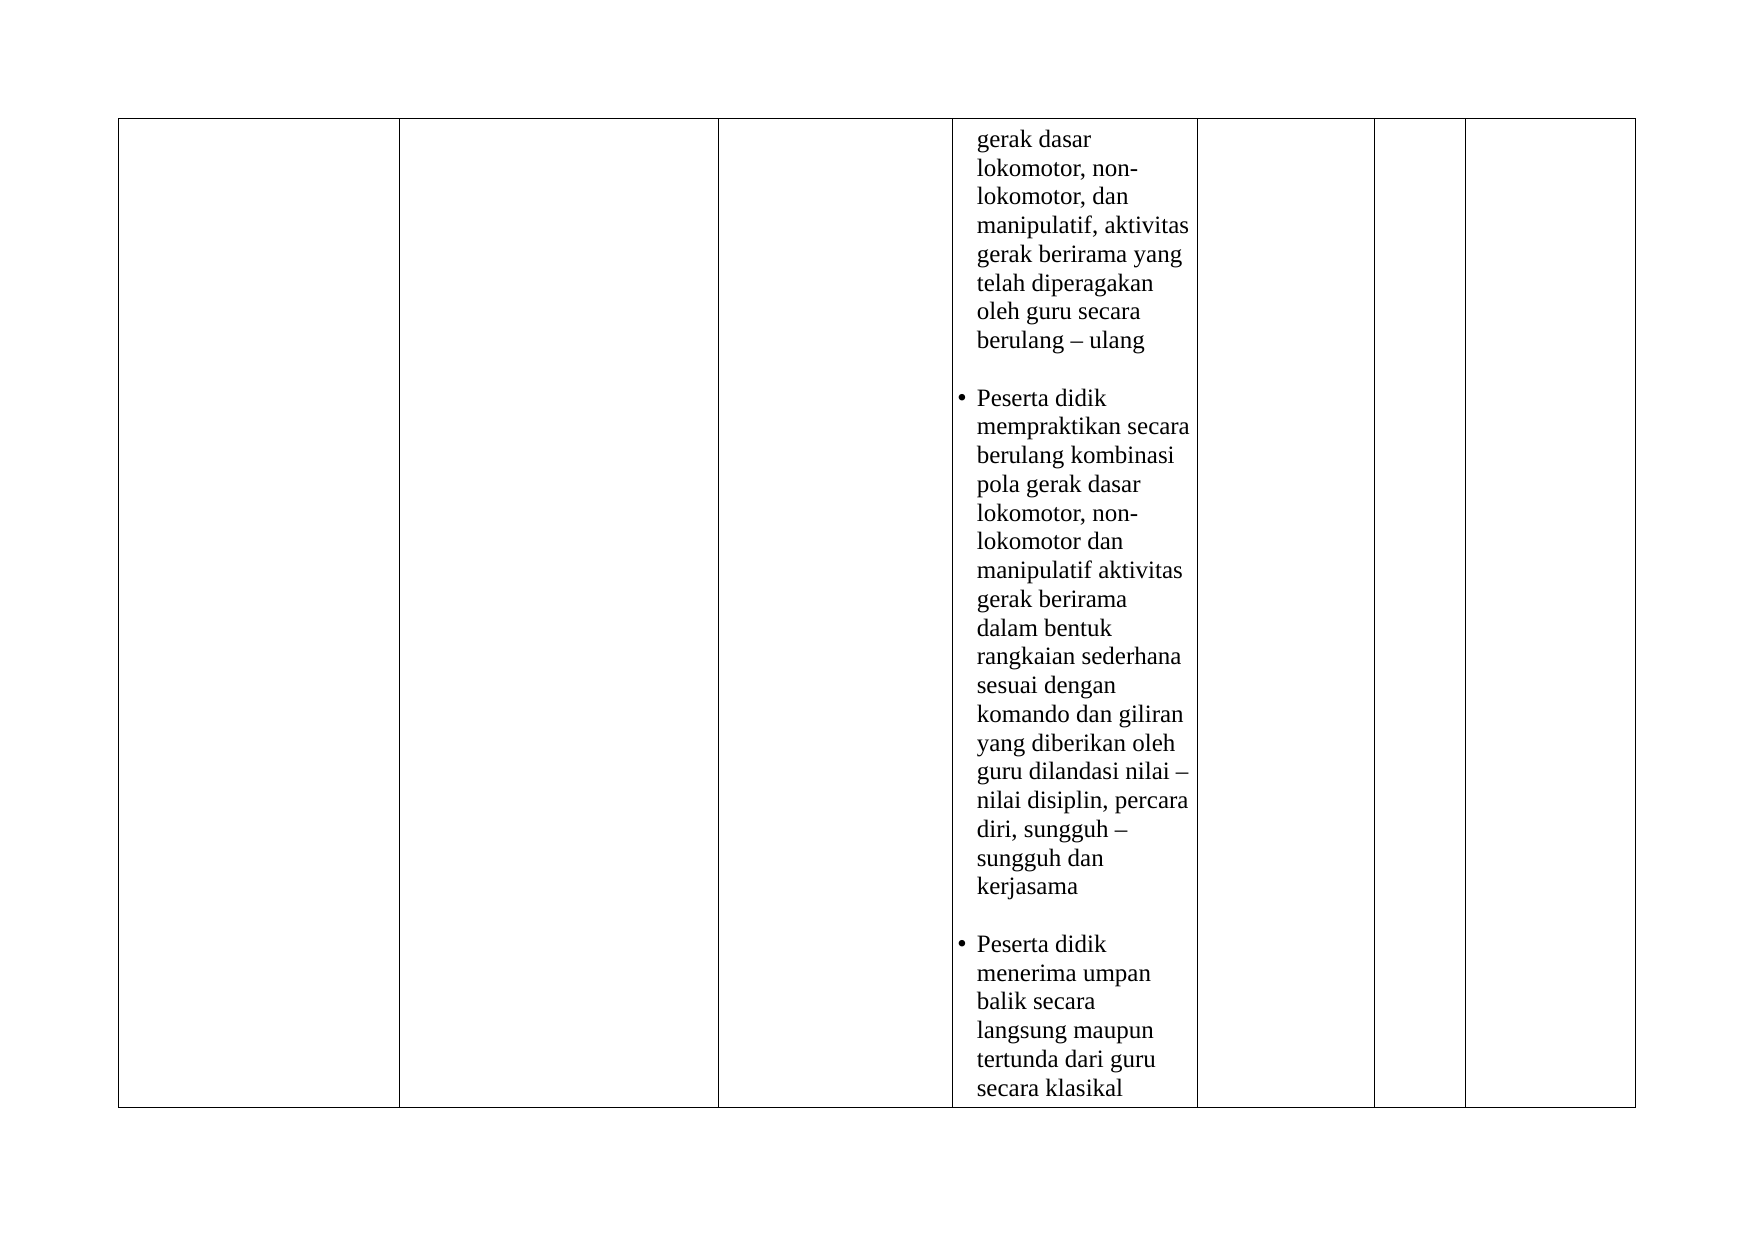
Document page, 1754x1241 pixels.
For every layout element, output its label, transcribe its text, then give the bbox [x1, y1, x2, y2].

table_cell gerak dasar lokomotor, non- lokomotor, dan manipulatif, aktivitas gerak berirama yang telah diperagakan oleh guru secara berulang – ulang Peserta didik mempraktikan secara berulang kombinasi pola gerak dasar lokomotor, non- lokomotor dan manipulatif aktivitas gerak berirama dalam bentuk rangkaian sederhana sesuai dengan komando dan giliran yang diberikan oleh guru dilandasi nilai – nilai disiplin, percara diri, sungguh – sungguh dan kerjasama Peserta didik menerima umpan balik secara langsung maupun tertunda dari guru secara klasikal [953, 119, 1197, 1107]
table_cell [400, 119, 444, 1107]
table_cell [144, 119, 399, 1107]
table_cell [119, 119, 144, 1107]
table_cell [719, 119, 952, 1107]
table_cell [1375, 119, 1465, 1107]
table_cell [1466, 119, 1635, 1107]
table_cell [444, 119, 718, 1107]
table_cell [1198, 119, 1374, 1107]
